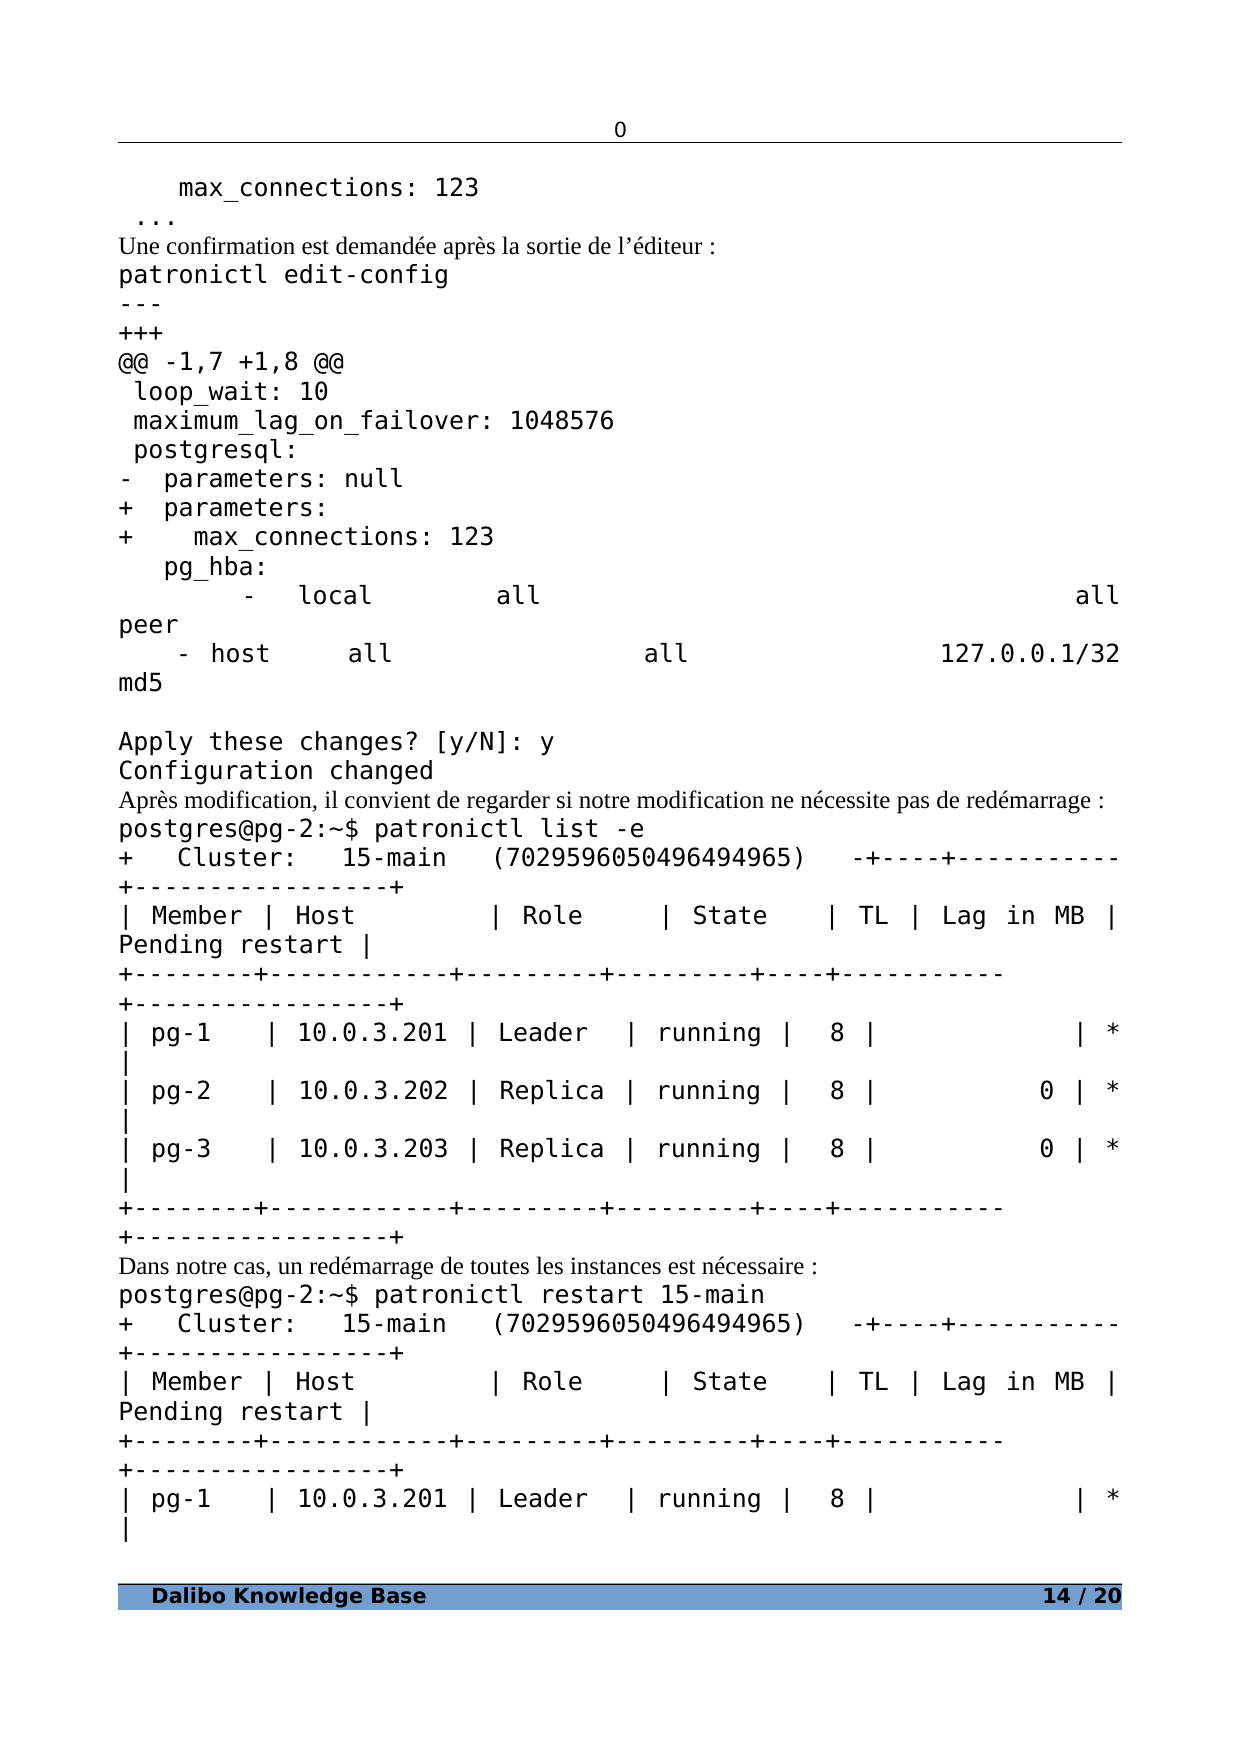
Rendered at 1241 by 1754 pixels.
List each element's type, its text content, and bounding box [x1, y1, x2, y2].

text | pg-1 | 10.0.3.201 | Leader | running | 8 | | * | [118, 1018, 1122, 1076]
text max_connections: 123 [118, 173, 1122, 202]
text loop_wait: 10 [118, 377, 1122, 406]
text +--------+------------+---------+---------+----+-----------+-----------------+ [118, 1426, 1122, 1484]
text - host all all 127.0.0.1/32 md5 [118, 639, 1122, 697]
text @@ -1,7 +1,8 @@ [118, 347, 1122, 377]
text + parameters: [118, 493, 1122, 522]
text --- [118, 289, 1122, 318]
text +++ [118, 318, 1122, 347]
text | Member | Host | Role | State | TL | Lag in MB | Pending restart | [118, 1367, 1122, 1426]
text patronictl edit-config [118, 260, 1122, 289]
text Une confirmation est demandée après la sortie de l’éditeur : [118, 231, 1122, 260]
text | pg-2 | 10.0.3.202 | Replica | running | 8 | 0 | * | [118, 1076, 1122, 1134]
text postgresql: [118, 435, 1122, 464]
text postgres@pg-2:~$ patronictl restart 15-main [118, 1280, 1122, 1309]
text | pg-3 | 10.0.3.203 | Replica | running | 8 | 0 | * | [118, 1134, 1122, 1193]
text Configuration changed [118, 756, 1122, 785]
text +--------+------------+---------+---------+----+-----------+-----------------+ [118, 1193, 1122, 1251]
text + Cluster: 15-main (7029596050496494965) -+----+-----------+-----------------+ [118, 1309, 1122, 1367]
text Apply these changes? [y/N]: y [118, 727, 1122, 756]
text Après modification, il convient de regarder si notre modification ne nécessite pas de redémarrage : [118, 785, 1122, 814]
text ... [118, 202, 1122, 231]
text Dans notre cas, un redémarrage de toutes les instances est nécessaire : [118, 1251, 1122, 1280]
text | pg-1 | 10.0.3.201 | Leader | running | 8 | | * | [118, 1484, 1122, 1542]
text + max_connections: 123 [118, 522, 1122, 552]
text postgres@pg-2:~$ patronictl list -e [118, 814, 1122, 843]
text pg_hba: [118, 552, 1122, 581]
text +--------+------------+---------+---------+----+-----------+-----------------+ [118, 959, 1122, 1018]
text | Member | Host | Role | State | TL | Lag in MB | Pending restart | [118, 901, 1122, 959]
text - local all all peer [118, 581, 1122, 639]
text - parameters: null [118, 464, 1122, 493]
text + Cluster: 15-main (7029596050496494965) -+----+-----------+-----------------+ [118, 843, 1122, 901]
text maximum_lag_on_failover: 1048576 [118, 406, 1122, 435]
